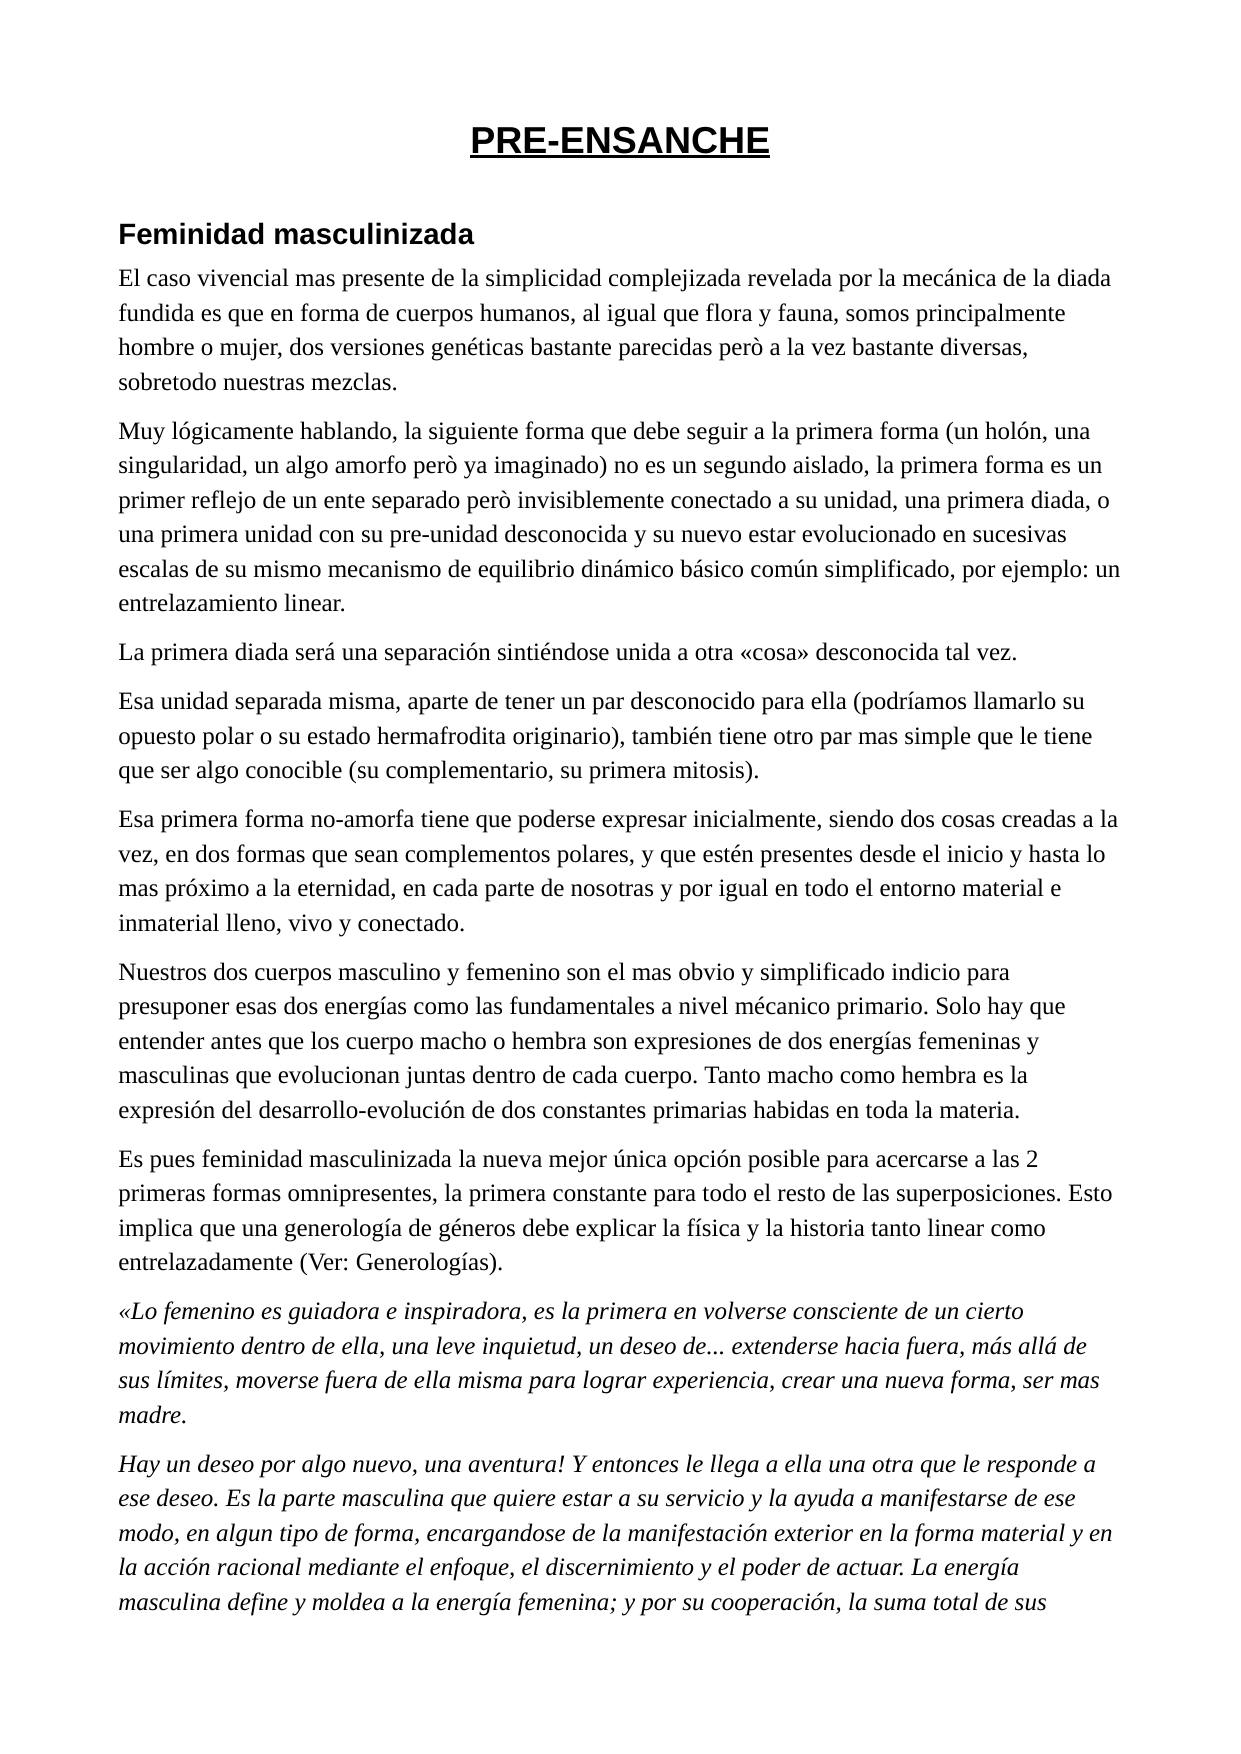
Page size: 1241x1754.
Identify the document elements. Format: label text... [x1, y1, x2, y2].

subtitle Feminidad masculinizada [118, 217, 1122, 251]
text Muy lógicamente hablando, la siguiente forma que debe seguir a la primera forma (un holón, una singularidad, un algo amorfo però ya imaginado) no es un segundo aislado, la primera forma es un primer reflejo de un ente separado però invisiblemente conectado a su unidad, una primera diada, o una primera unidad con su pre-unidad desconocida y su nuevo estar evolucionado en sucesivas escalas de su mismo mecanismo de equilibrio dinámico básico común simplificado, por ejemplo: un entrelazamiento linear. [118, 416, 1122, 617]
text Es pues feminidad masculinizada la nueva mejor única opción posible para acercarse a las 2 primeras formas omnipresentes, la primera constante para todo el resto de las superposiciones. Esto implica que una generología de géneros debe explicar la física y la historia tanto linear como entrelazadamente (Ver: Generologías). [118, 1144, 1122, 1276]
text Esa primera forma no-amorfa tiene que poderse expresar inicialmente, siendo dos cosas creadas a la vez, en dos formas que sean complementos polares, y que estén presentes desde el inicio y hasta lo mas próximo a la eternidad, en cada parte de nosotras y por igual en todo el entorno material e inmaterial lleno, vivo y conectado. [118, 804, 1122, 937]
text La primera diada será una separación sintiéndose unida a otra «cosa» desconocida tal vez. [118, 637, 1122, 666]
text Esa unidad separada misma, aparte de tener un par desconocido para ella (podríamos llamarlo su opuesto polar o su estado hermafrodita originario), también tiene otro par mas simple que le tiene que ser algo conocible (su complementario, su primera mitosis). [118, 686, 1122, 784]
text El caso vivencial mas presente de la simplicidad complejizada revelada por la mecánica de la diada fundida es que en forma de cuerpos humanos, al igual que flora y fauna, somos principalmente hombre o mujer, dos versiones genéticas bastante parecidas però a la vez bastante diversas, sobretodo nuestras mezclas. [118, 263, 1122, 396]
text «Lo femenino es guiadora e inspiradora, es la primera en volverse consciente de un cierto movimiento dentro de ella, una leve inquietud, un deseo de... extenderse hacia fuera, más allá de sus límites, moverse fuera de ella misma para lograr experiencia, crear una nueva forma, ser mas madre. [118, 1296, 1122, 1428]
text Hay un deseo por algo nuevo, una aventura! Y entonces le llega a ella una otra que le responde a ese deseo. Es la parte masculina que quiere estar a su servicio y la ayuda a manifestarse de ese modo, en algun tipo de forma, encargandose de la manifestación exterior en la forma material y en la acción racional mediante el enfoque, el discernimiento y el poder de actuar. La energía masculina define y moldea a la energía femenina; y por su cooperación, la suma total de sus [118, 1449, 1122, 1616]
subtitle PRE-ENSANCHE [118, 118, 1122, 161]
text Nuestros dos cuerpos masculino y femenino son el mas obvio y simplificado indicio para presuponer esas dos energías como las fundamentales a nivel mécanico primario. Solo hay que entender antes que los cuerpo macho o hembra son expresiones de dos energías femeninas y masculinas que evolucionan juntas dentro de cada cuerpo. Tanto macho como hembra es la expresión del desarrollo-evolución de dos constantes primarias habidas en toda la materia. [118, 957, 1122, 1123]
